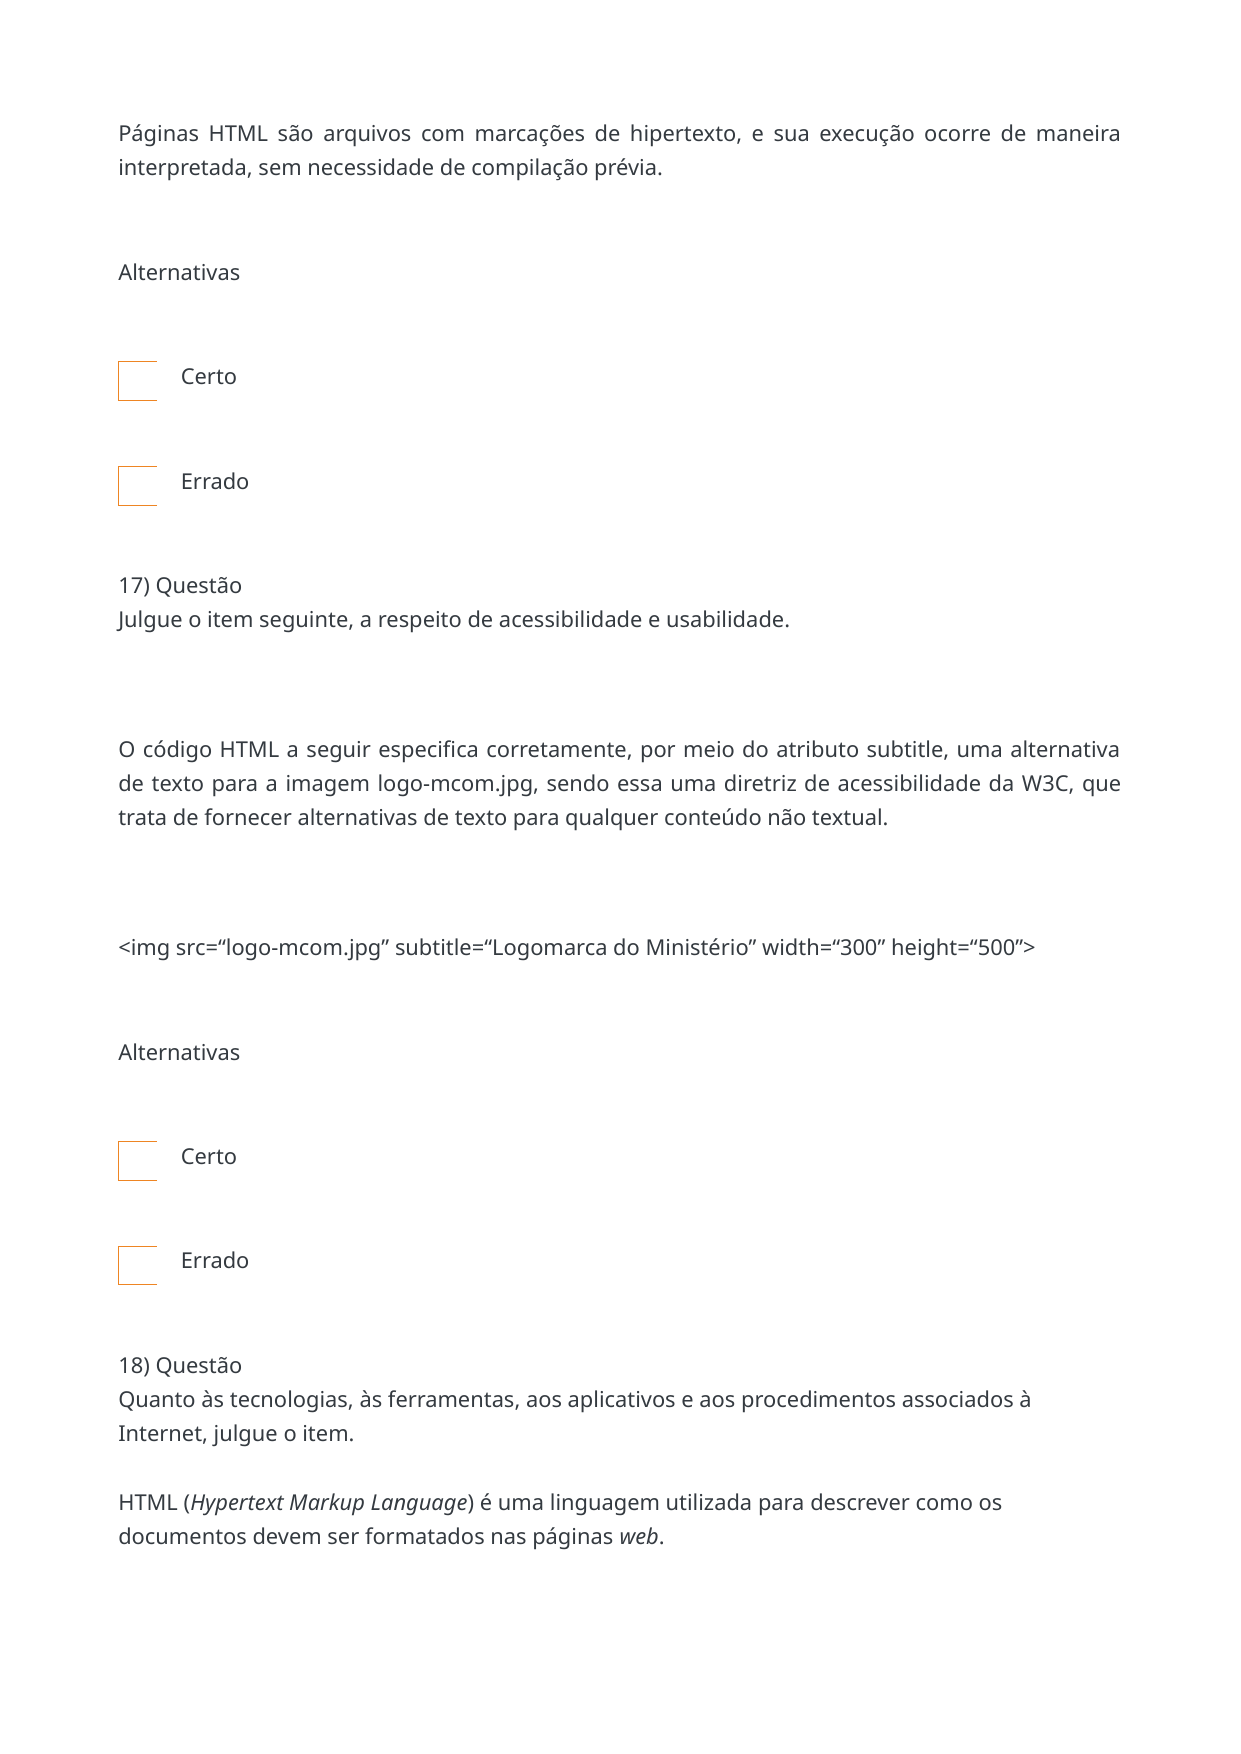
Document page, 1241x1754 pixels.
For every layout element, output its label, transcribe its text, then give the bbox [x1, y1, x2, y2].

text Páginas HTML são arquivos com marcações de hipertexto, e sua execução ocorre de maneira interpretada, sem necessidade de compilação prévia. [118, 118, 1122, 182]
text Certo [119, 1141, 1122, 1180]
text Certo [119, 361, 1122, 400]
text Errado [119, 1246, 1122, 1284]
text Alternativas [118, 1037, 1122, 1066]
text 18) Questão Quanto às tecnologias, às ferramentas, aos aplicativos e aos procedimentos associados à Internet, julgue o item. HTML (Hypertext Markup Language) é uma linguagem utilizada para descrever como os documentos devem ser formatados nas páginas web. [118, 1350, 1122, 1551]
text Errado [119, 466, 1122, 505]
text O código HTML a seguir especifica corretamente, por meio do atributo subtitle, uma alternativa de texto para a imagem logo-mcom.jpg, sendo essa uma diretriz de acessibilidade da W3C, que trata de fornecer alternativas de texto para qualquer conteúdo não textual. [118, 734, 1122, 832]
text 17) Questão Julgue o item seguinte, a respeito de acessibilidade e usabilidade. [118, 570, 1122, 634]
text Alternativas [118, 257, 1122, 287]
text <img src=“logo-mcom.jpg” subtitle=“Logomarca do Ministério” width=“300” height=“500”> [118, 932, 1122, 962]
